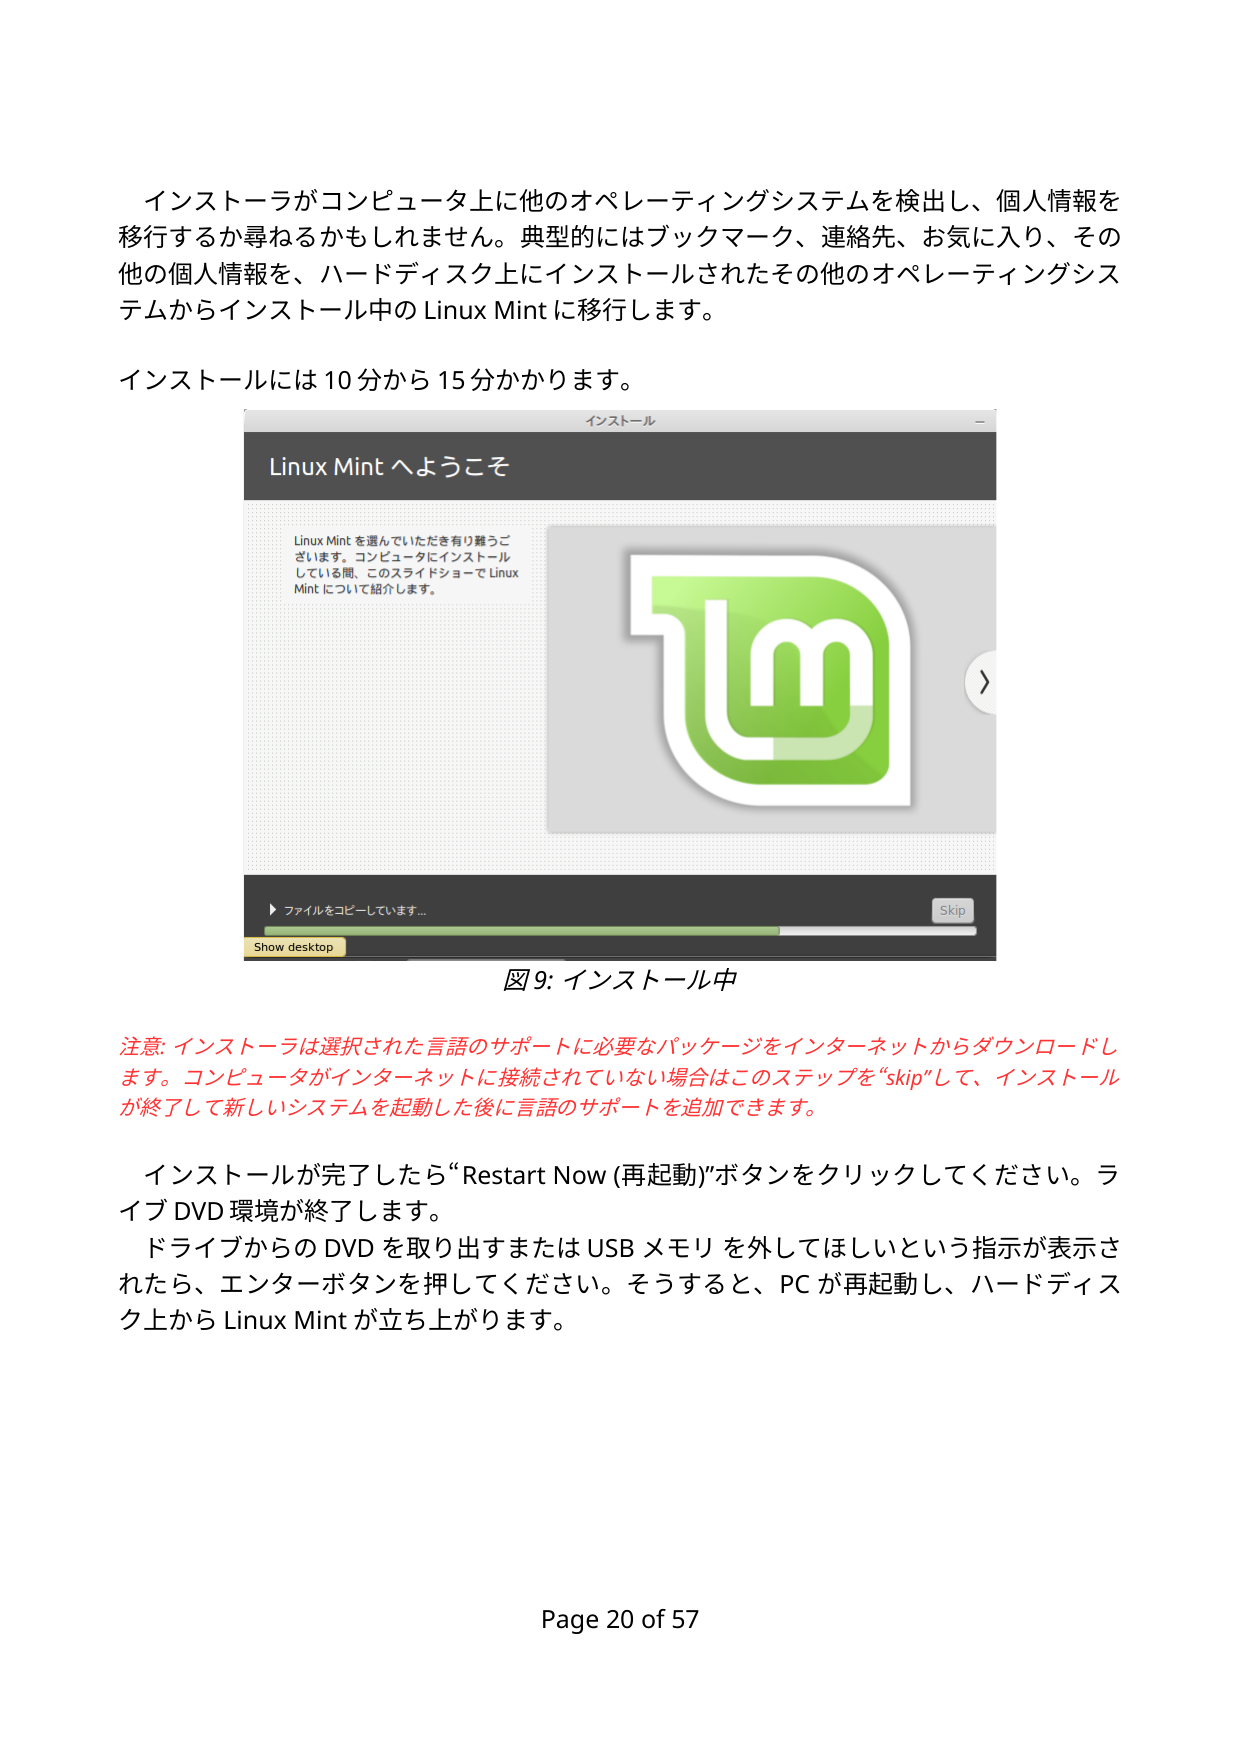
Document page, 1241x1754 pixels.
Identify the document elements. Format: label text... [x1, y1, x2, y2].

text インストールには10分から15分かかります。 [118, 327, 1122, 397]
picture [243, 409, 997, 961]
text 注意: インストーラは選択された言語のサポートに必要なパッケージをインターネットからダウンロードします。コンピュータがインターネットに接続されていない場合はこのステップを“skip”して、インストールが終了して新しいシステムを起動した後に言語のサポートを追加できます。 [118, 1031, 1122, 1121]
text ドライブからのDVD を取り出すまたはUSB メモリ を外してほしいという指示が表示されたら、エンターボタンを押してください。そうすると、PC が再起動し、ハードディスク上からLinux Mint が立ち上がります。 [118, 1228, 1122, 1337]
text 図 9: インストール中 [244, 961, 997, 997]
text インストールが完了したら“Restart Now (再起動)”ボタンをクリックしてください。ライブDVD環境が終了します。 [118, 1156, 1122, 1228]
text インストーラがコンピュータ上に他のオペレーティングシステムを検出し、個人情報を移行するか尋ねるかもしれません。典型的にはブックマーク、連絡先、お気に入り、その他の個人情報を、ハードディスク上にインストールされたその他のオペレーティングシステムからインストール中のLinux Mintに移行します。 [118, 182, 1122, 327]
